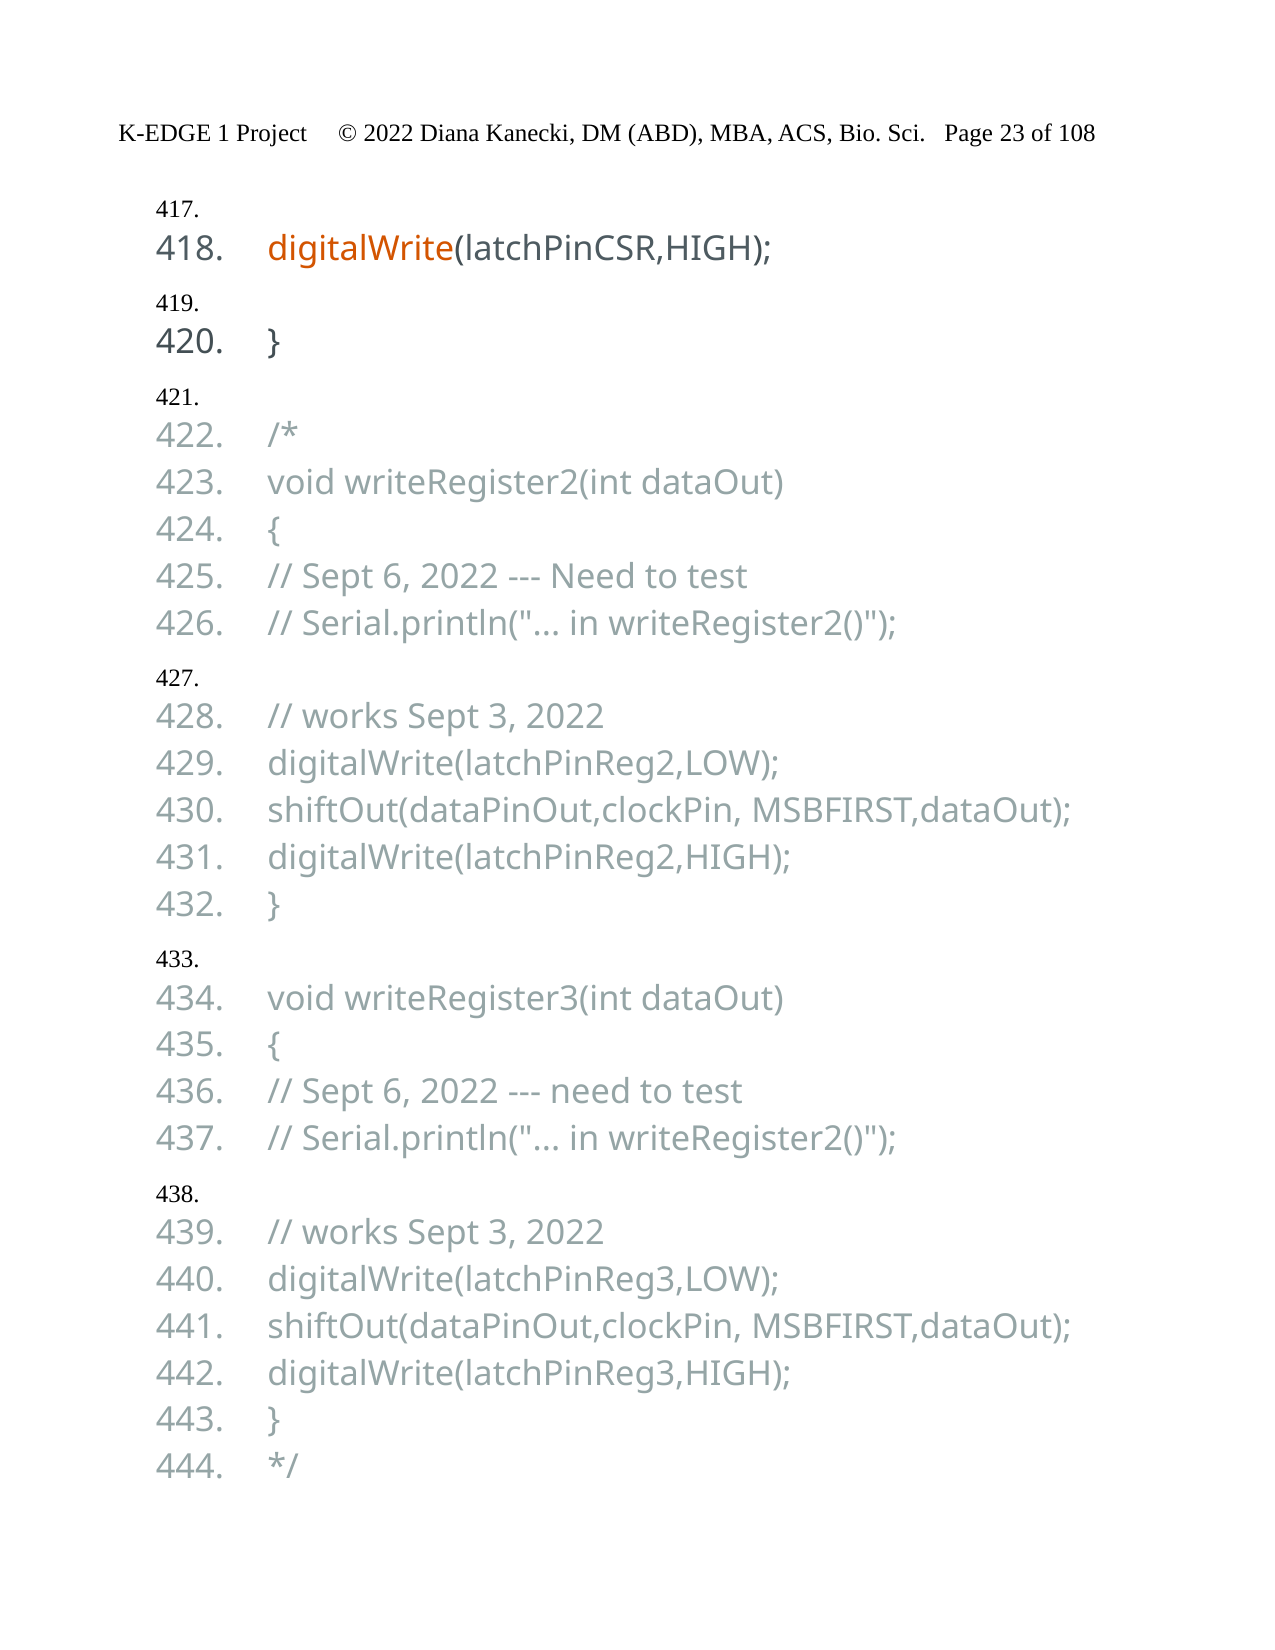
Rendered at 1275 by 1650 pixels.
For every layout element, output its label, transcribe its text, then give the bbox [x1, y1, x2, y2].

list shiftOut(dataPinOut,clockPin, MSBFIRST,dataOut); [156, 786, 1157, 833]
list digitalWrite(latchPinReg2,HIGH); [156, 833, 1157, 879]
list // works Sept 3, 2022 [156, 1208, 1157, 1254]
list // works Sept 3, 2022 [156, 692, 1157, 739]
list void writeRegister2(int dataOut) [156, 458, 1157, 504]
list // Sept 6, 2022 --- need to test [156, 1067, 1157, 1114]
list // Serial.println("... in writeRegister2()"); [156, 598, 1157, 645]
list digitalWrite(latchPinReg2,LOW); [156, 739, 1157, 786]
list { [156, 504, 1157, 551]
list shiftOut(dataPinOut,clockPin, MSBFIRST,dataOut); [156, 1301, 1157, 1348]
list } [156, 1395, 1157, 1442]
list } [156, 317, 1157, 364]
list // Serial.println("... in writeRegister2()"); [156, 1114, 1157, 1161]
list digitalWrite(latchPinCSR,HIGH); [156, 223, 1157, 270]
list /* [156, 411, 1157, 458]
list digitalWrite(latchPinReg3,LOW); [156, 1254, 1157, 1301]
list } [156, 879, 1157, 926]
list */ [156, 1442, 1157, 1489]
list void writeRegister3(int dataOut) [156, 973, 1157, 1020]
list { [156, 1020, 1157, 1067]
list digitalWrite(latchPinReg3,HIGH); [156, 1348, 1157, 1395]
list // Sept 6, 2022 --- Need to test [156, 551, 1157, 598]
